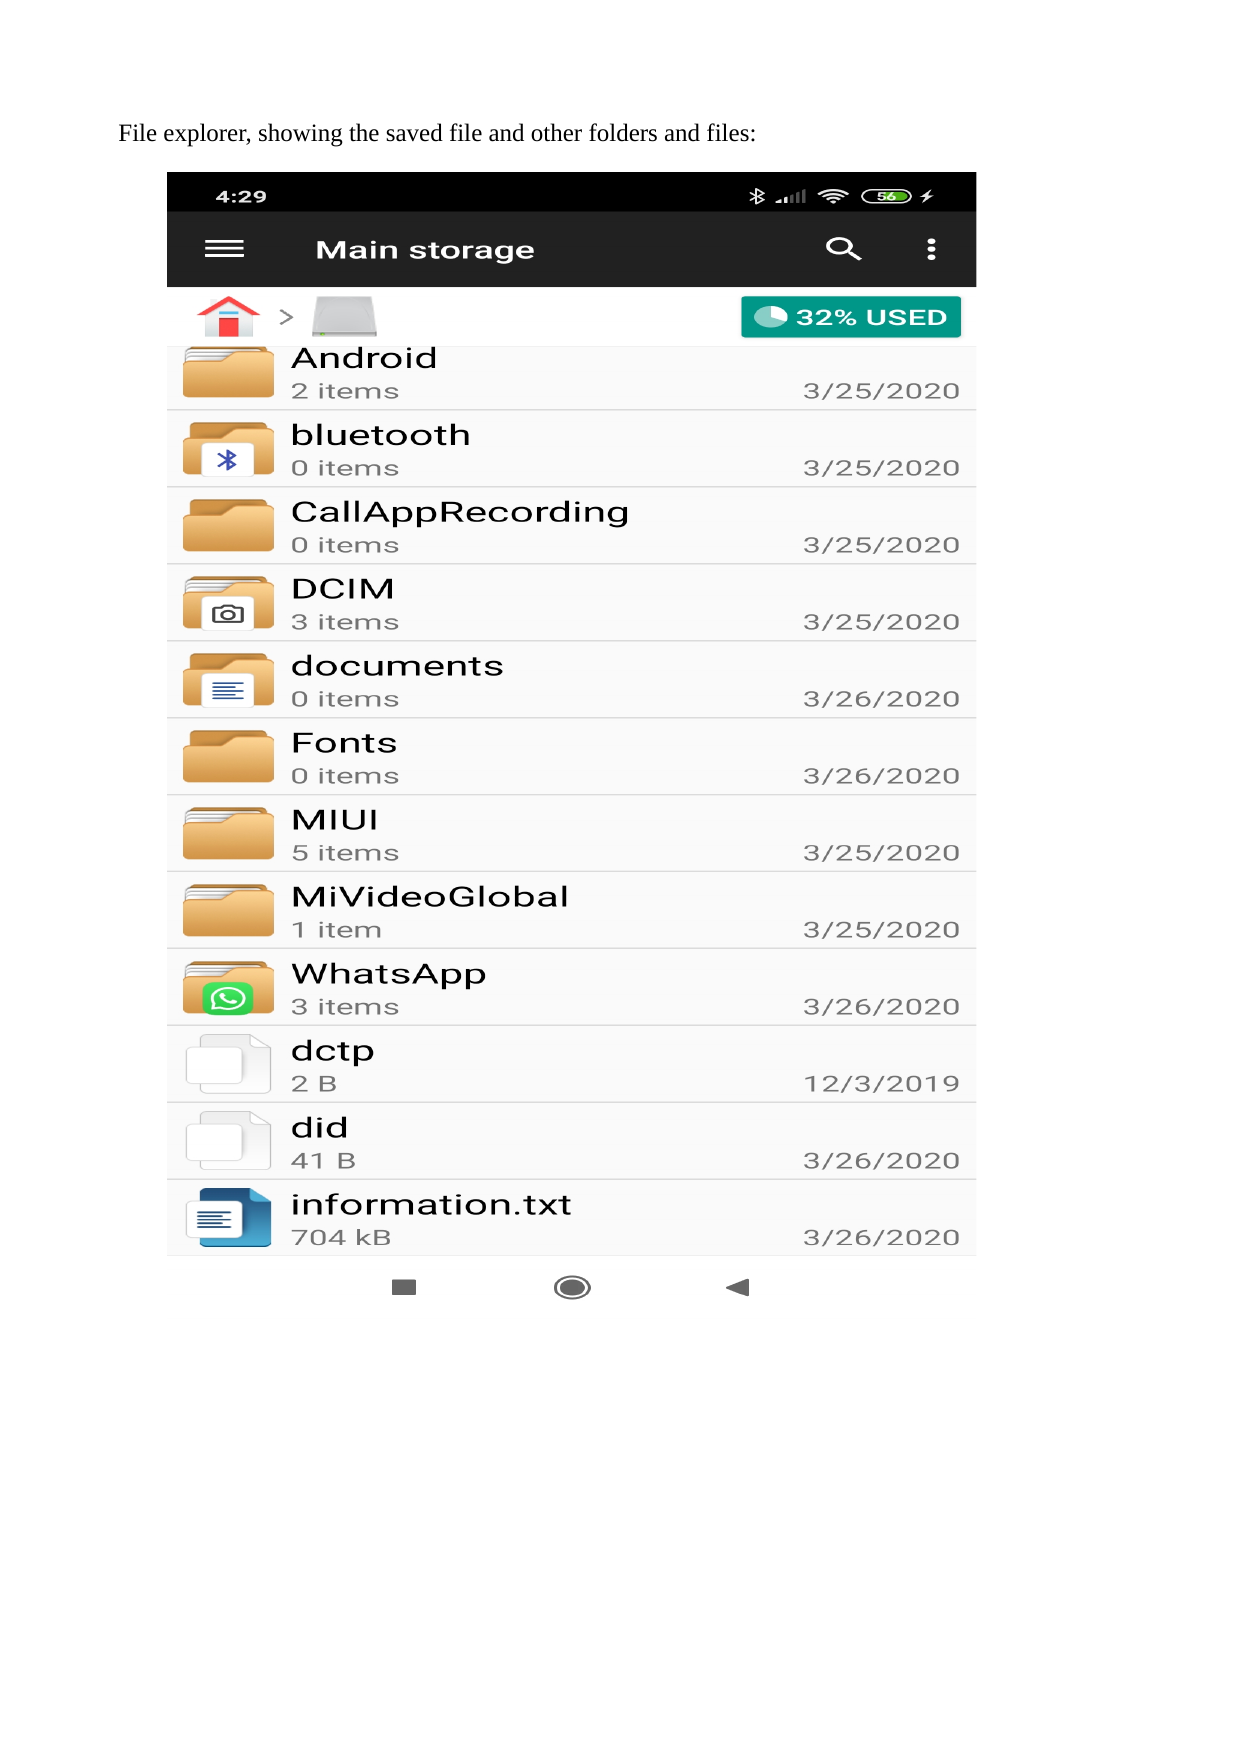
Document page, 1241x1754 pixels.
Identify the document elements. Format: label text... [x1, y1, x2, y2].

picture [167, 172, 977, 1319]
text File explorer, showing the saved file and other folders and files: [118, 118, 1122, 147]
